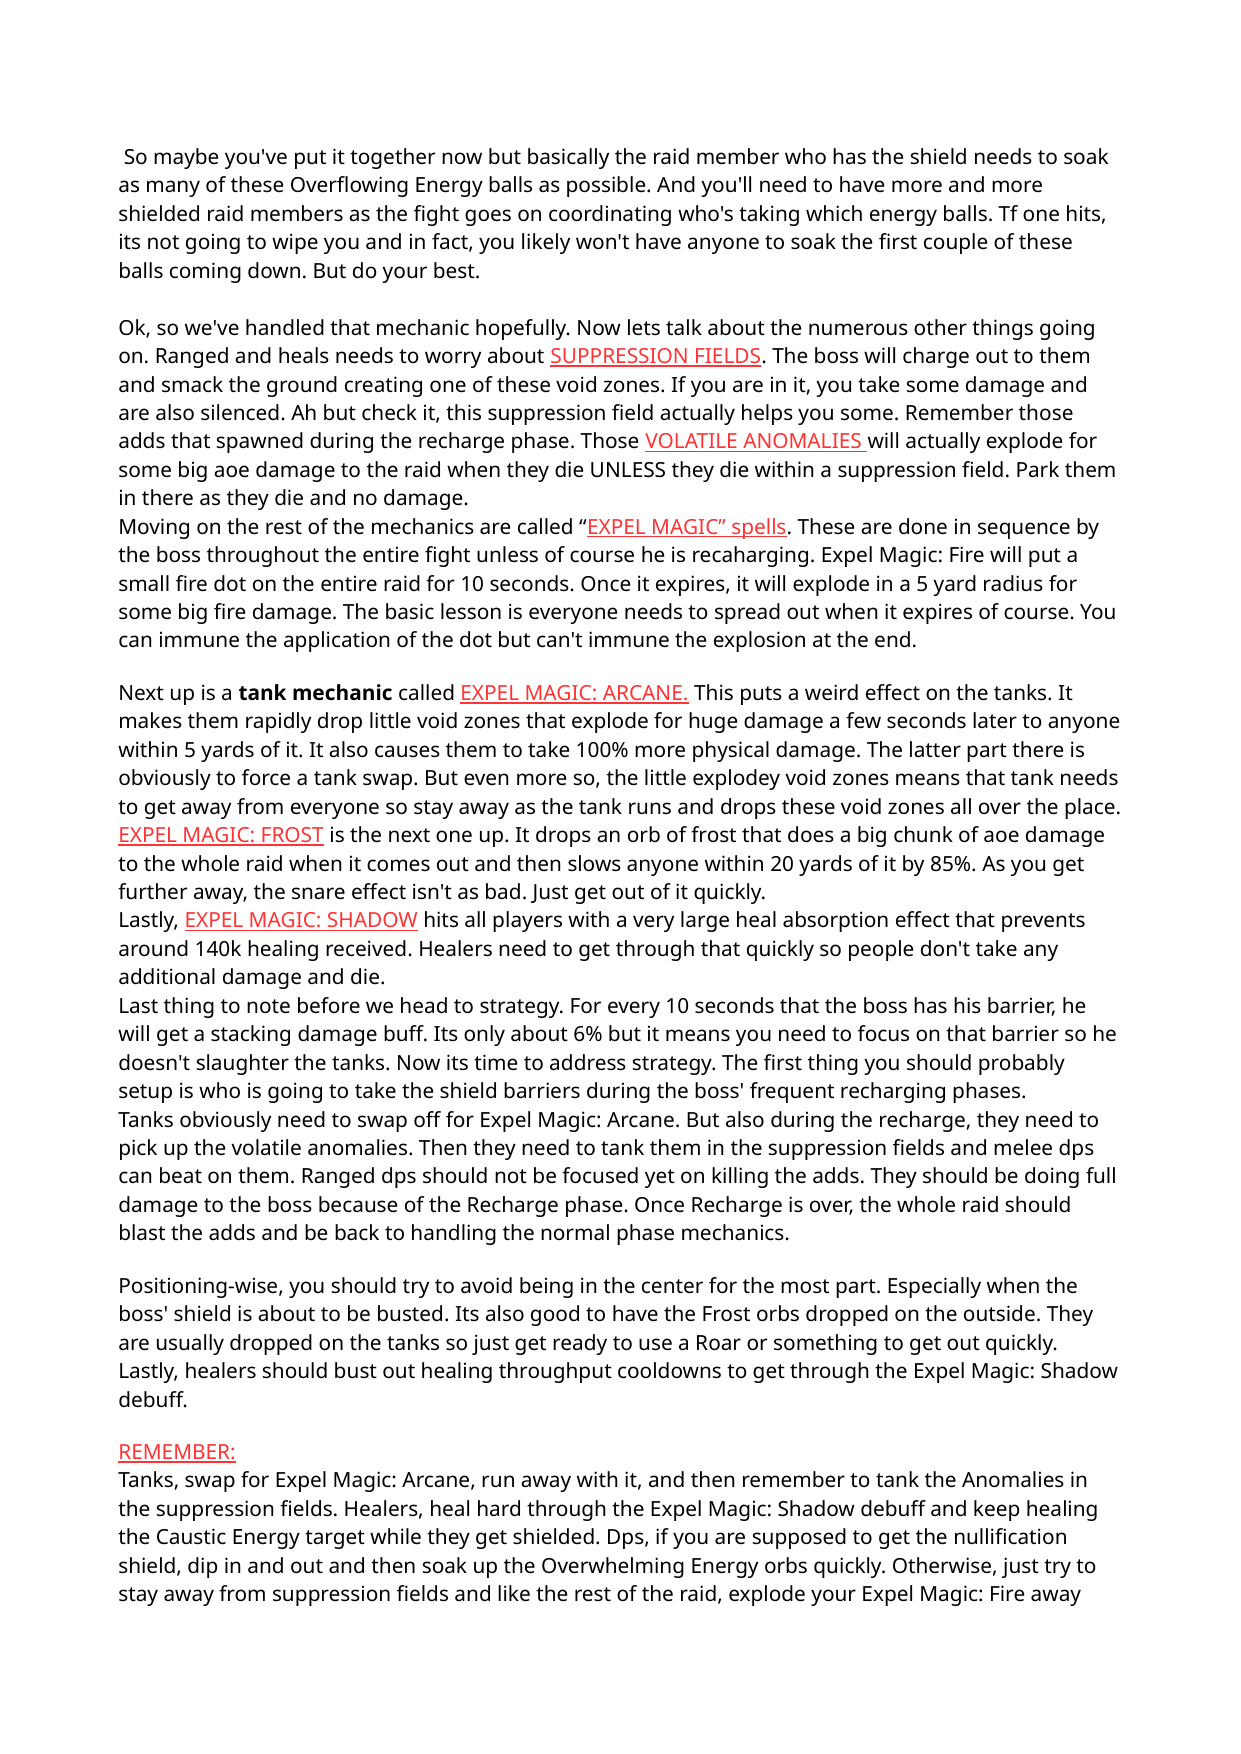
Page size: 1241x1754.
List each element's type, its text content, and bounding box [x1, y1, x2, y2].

text EXPEL MAGIC: FROST is the next one up. It drops an orb of frost that does a big chunk of aoe damage to the whole raid when it comes out and then slows anyone within 20 yards of it by 85%. As you get further away, the snare effect isn't as bad. Just get out of it quickly. [118, 820, 1122, 906]
text Ok, so we've handled that mechanic hopefully. Now lets talk about the numerous other things going on. Ranged and heals needs to worry about SUPPRESSION FIELDS. The boss will charge out to them and smack the ground creating one of these void zones. If you are in it, you take some damage and are also silenced. Ah but check it, this suppression field actually helps you some. Remember those adds that spawned during the recharge phase. Those VOLATILE ANOMALIES will actually explode for some big aoe damage to the raid when they die UNLESS they die within a suppression field. Park them in there as they die and no damage. [118, 313, 1122, 512]
text REMEMBER: [118, 1437, 1122, 1466]
text Tanks, swap for Expel Magic: Arcane, run away with it, and then remember to tank the Anomalies in the suppression fields. Healers, heal hard through the Expel Magic: Shadow debuff and keep healing the Caustic Energy target while they get shielded. Dps, if you are supposed to get the nullification shield, dip in and out and then soak up the Overwhelming Energy orbs quickly. Otherwise, just try to stay away from suppression fields and like the rest of the raid, explode your Expel Magic: Fire away [118, 1466, 1122, 1608]
text Next up is a tank mechanic called EXPEL MAGIC: ARCANE. This puts a weird effect on the tanks. It makes them rapidly drop little void zones that explode for huge damage a few seconds later to anyone within 5 yards of it. It also causes them to take 100% more physical damage. The latter part there is obviously to force a tank swap. But even more so, the little explodey void zones means that tank needs to get away from everyone so stay away as the tank runs and drops these void zones all over the place. [118, 678, 1122, 820]
text Moving on the rest of the mechanics are called “EXPEL MAGIC” spells. These are done in sequence by the boss throughout the entire fight unless of course he is recaharging. Expel Magic: Fire will put a small fire dot on the entire raid for 10 seconds. Once it expires, it will explode in a 5 yard radius for some big fire damage. The basic lesson is everyone needs to spread out when it expires of course. You can immune the application of the dot but can't immune the explosion at the end. [118, 512, 1122, 654]
text Lastly, EXPEL MAGIC: SHADOW hits all players with a very large heal absorption effect that prevents around 140k healing received. Healers need to get through that quickly so people don't take any additional damage and die. [118, 906, 1122, 991]
text Last thing to note before we head to strategy. For every 10 seconds that the boss has his barrier, he will get a stacking damage buff. Its only about 6% but it means you need to focus on that barrier so he doesn't slaughter the tanks. Now its time to address strategy. The first thing you should probably setup is who is going to take the shield barriers during the boss' frequent recharging phases. [118, 991, 1122, 1105]
text Tanks obviously need to swap off for Expel Magic: Arcane. But also during the recharge, they need to pick up the volatile anomalies. Then they need to tank them in the suppression fields and melee dps can beat on them. Ranged dps should not be focused yet on killing the adds. They should be doing full damage to the boss because of the Recharge phase. Once Recharge is over, the whole raid should blast the adds and be back to handling the normal phase mechanics. [118, 1105, 1122, 1247]
text So maybe you've put it together now but basically the raid member who has the shield needs to soak as many of these Overflowing Energy balls as possible. And you'll need to have more and more shielded raid members as the fight goes on coordinating who's taking which energy balls. Tf one hits, its not going to wipe you and in fact, you likely won't have anyone to soak the first couple of these balls coming down. But do your best. [118, 142, 1122, 284]
text Positioning-wise, you should try to avoid being in the center for the most part. Especially when the boss' shield is about to be busted. Its also good to have the Frost orbs dropped on the outside. They are usually dropped on the tanks so just get ready to use a Roar or something to get out quickly. Lastly, healers should bust out healing throughput cooldowns to get through the Expel Magic: Shadow debuff. [118, 1271, 1122, 1413]
